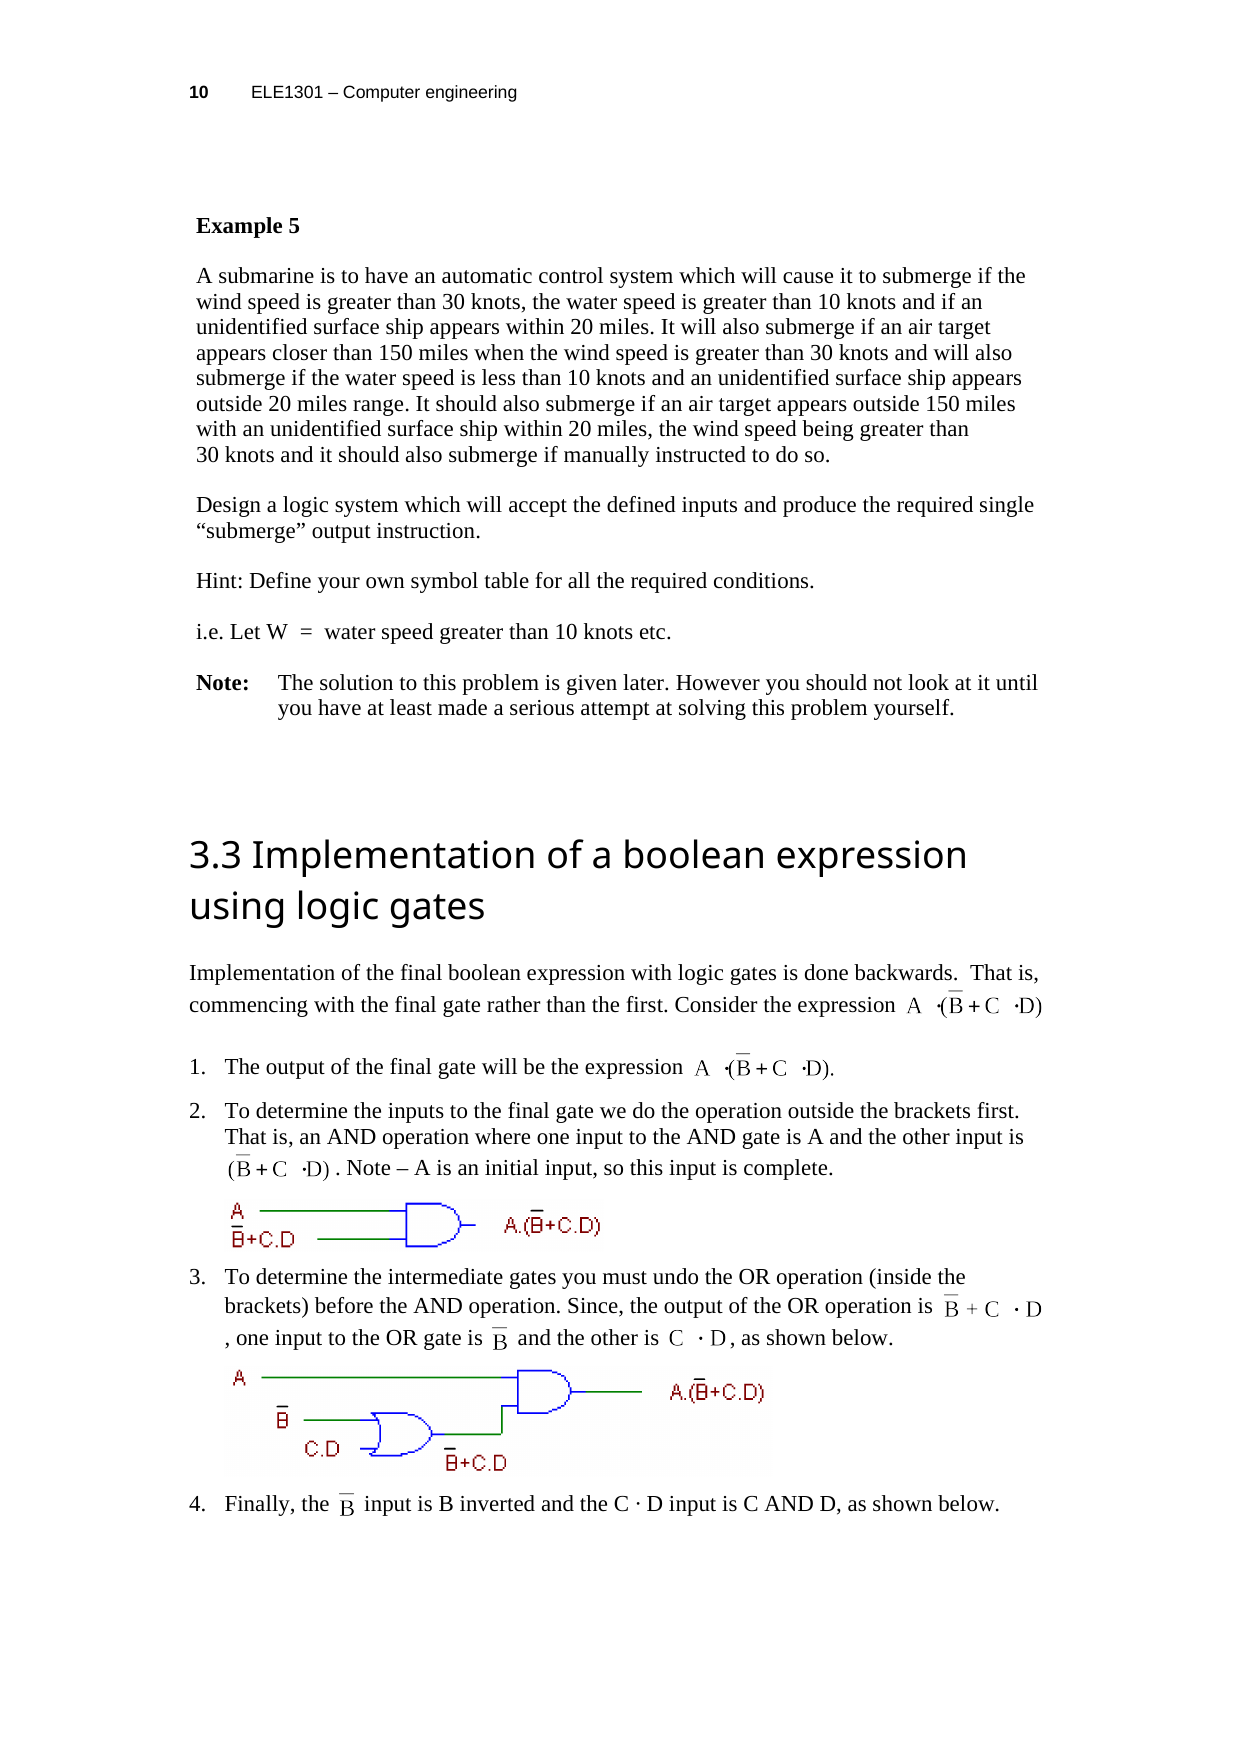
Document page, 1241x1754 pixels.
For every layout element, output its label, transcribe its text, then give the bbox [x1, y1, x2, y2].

list To determine the inputs to the final gate we do the operation outside the brackets first. That is, an AND operation where one input to the AND gate is A and the other input is . Note – A is an initial input, so this input is complete. [189, 1098, 1051, 1187]
picture [224, 1199, 604, 1252]
list To determine the intermediate gates you must undo the OR operation (inside the brackets) before the AND operation. Since, the output of the OR operation is , one input to the OR gate is and the other is , as shown below. [189, 1263, 1051, 1354]
table_header Note: [196, 670, 278, 721]
text Implementation of the final boolean expression with logic gates is done backwards. That is, commencing with the final gate rather than the first. Consider the expression [189, 960, 1051, 1023]
picture [224, 1366, 773, 1477]
table_cell [189, 207, 196, 726]
table_cell Example 5 A submarine is to have an automatic control system which will cause it to submerge if the wind speed is greater than 30 knots, the water speed is greater than 10 knots and if an unidentified surface ship appears within 20 miles. It will also submerge if an air target appears closer than 150 miles when the wind speed is greater than 30 knots and will also submerge if the water speed is less than 10 knots and an unidentified surface ship appears outside 20 miles range. It should also submerge if an air target appears outside 150 miles with an unidentified surface ship within 20 miles, the wind speed being greater than 30 knots and it should also submerge if manually instructed to do so. Design a logic system which will accept the defined inputs and produce the required single “submerge” output instruction. Hint: Define your own symbol table for all the required conditions. i.e. Let W = water speed greater than 10 knots etc. [196, 207, 1051, 670]
list Finally, the input is B inverted and the C ∙ D input is C AND D, as shown below. [189, 1488, 1051, 1520]
list The output of the final gate will be the expression [189, 1048, 1051, 1086]
subtitle Implementation of a boolean expression using logic gates [189, 829, 1051, 931]
table_header The solution to this problem is given later. However you should not look at it until you have at least made a serious attempt at solving this problem yourself. [278, 670, 1051, 721]
